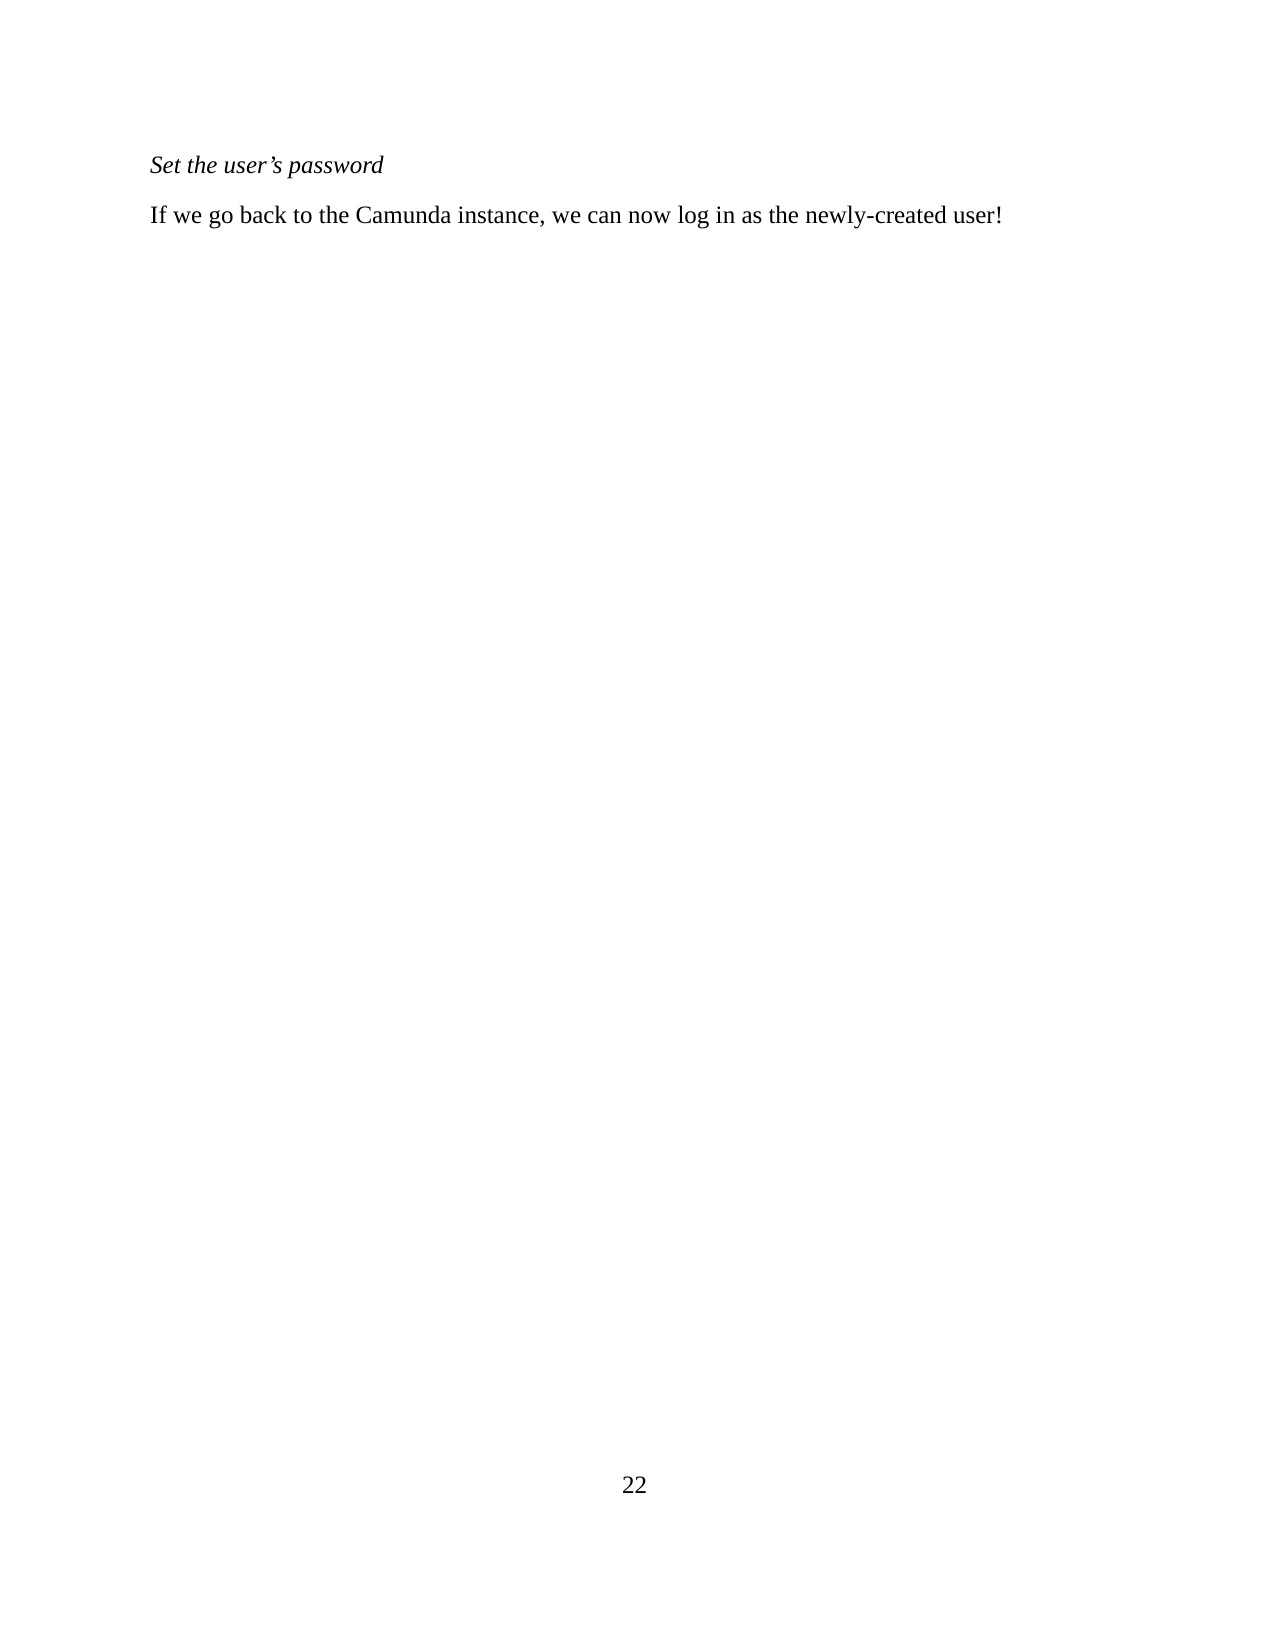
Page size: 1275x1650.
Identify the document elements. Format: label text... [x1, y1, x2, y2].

text Set the user’s password [150, 150, 1125, 179]
text If we go back to the Camunda instance, we can now log in as the newly-created user! [150, 200, 1125, 229]
